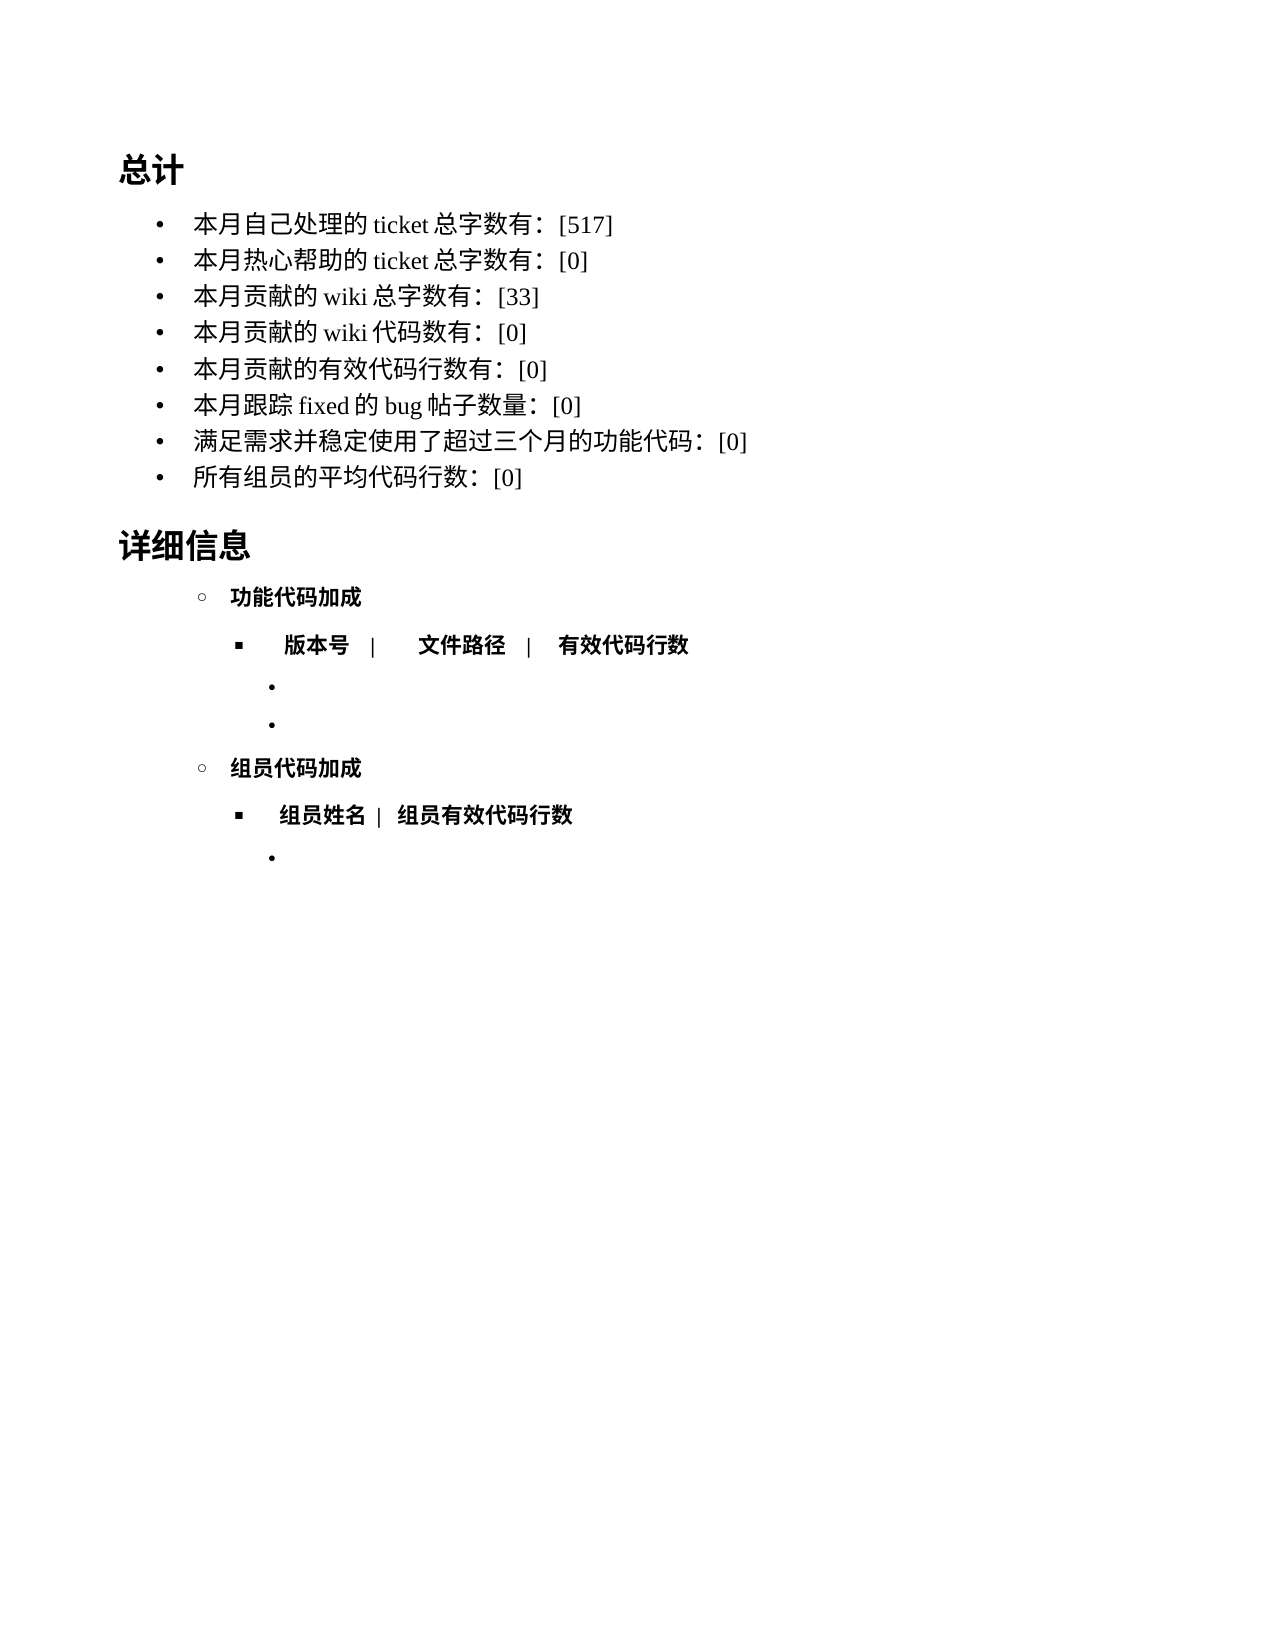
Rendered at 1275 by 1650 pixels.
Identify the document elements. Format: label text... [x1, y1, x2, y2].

list 组员姓名 | 组员有效代码行数 [231, 798, 1157, 830]
list 本月贡献的wiki代码数有：[0] [156, 313, 1157, 349]
subtitle 详细信息 [118, 519, 1157, 568]
subtitle 总计 [118, 143, 1157, 192]
list 本月贡献的有效代码行数有：[0] [156, 349, 1157, 385]
list 本月跟踪fixed的bug帖子数量：[0] [156, 385, 1157, 422]
list 本月贡献的wiki总字数有：[33] [156, 277, 1157, 313]
list 组员代码加成 [193, 751, 1157, 782]
list 本月热心帮助的ticket总字数有：[0] [156, 240, 1157, 277]
list 满足需求并稳定使用了超过三个月的功能代码：[0] [156, 422, 1157, 458]
list 功能代码加成 [193, 580, 1157, 612]
list 所有组员的平均代码行数：[0] [156, 458, 1157, 494]
list 版本号 | 文件路径 | 有效代码行数 [231, 628, 1157, 659]
list 本月自己处理的ticket总字数有：[517] [156, 204, 1157, 240]
